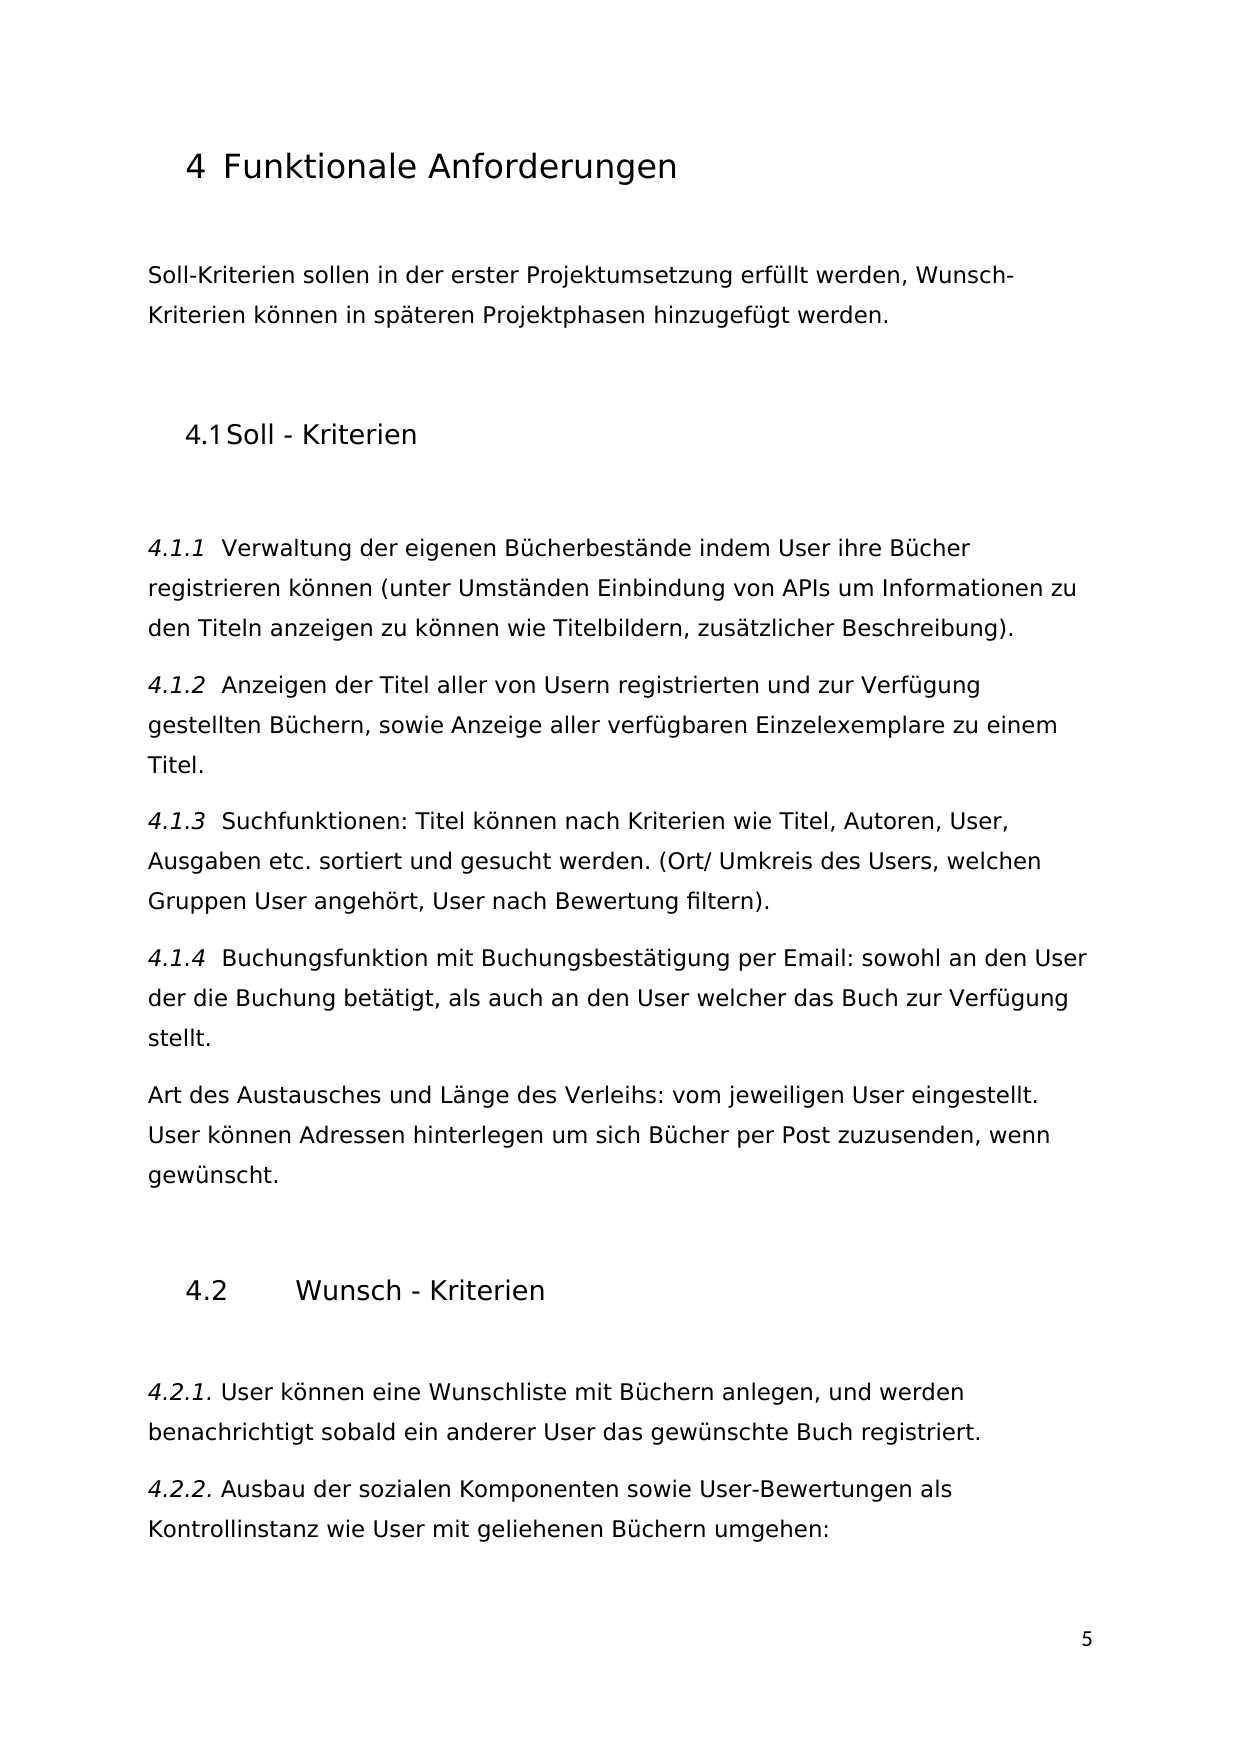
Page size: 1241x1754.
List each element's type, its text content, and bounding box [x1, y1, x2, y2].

subtitle Soll - Kriterien [185, 416, 1093, 453]
text 4.1.1 Verwaltung der eigenen Bücherbestände indem User ihre Bücher registrieren können (unter Umständen Einbindung von APIs um Informationen zu den Titeln anzeigen zu können wie Titelbildern, zusätzlicher Beschreibung). [148, 535, 1093, 642]
text 4.2.2. Ausbau der sozialen Komponenten sowie User-Bewertungen als Kontrollinstanz wie User mit geliehenen Büchern umgehen: [148, 1476, 1093, 1542]
text 4.1.3 Suchfunktionen: Titel können nach Kriterien wie Titel, Autoren, User, Ausgaben etc. sortiert und gesucht werden. (Ort/ Umkreis des Users, welchen Gruppen User angehört, User nach Bewertung filtern). [148, 808, 1093, 915]
text 4.1.2 Anzeigen der Titel aller von Usern registrierten und zur Verfügung gestellten Büchern, sowie Anzeige aller verfügbaren Einzelexemplare zu einem Titel. [148, 672, 1093, 778]
text Soll-Kriterien sollen in der erster Projektumsetzung erfüllt werden, Wunsch- Kriterien können in späteren Projektphasen hinzugefügt werden. [148, 262, 1093, 329]
text 4.1.4 Buchungsfunktion mit Buchungsbestätigung per Email: sowohl an den User der die Buchung betätigt, als auch an den User welcher das Buch zur Verfügung stellt. [148, 945, 1093, 1052]
subtitle Wunsch - Kriterien [185, 1275, 1093, 1307]
text Art des Austausches und Länge des Verleihs: vom jeweiligen User eingestellt. User können Adressen hinterlegen um sich Bücher per Post zuzusenden, wenn gewünscht. [148, 1082, 1093, 1188]
text 4.2.1. User können eine Wunschliste mit Büchern anlegen, und werden benachrichtigt sobald ein anderer User das gewünschte Buch registriert. [148, 1379, 1093, 1446]
subtitle Funktionale Anforderungen [185, 148, 1093, 186]
